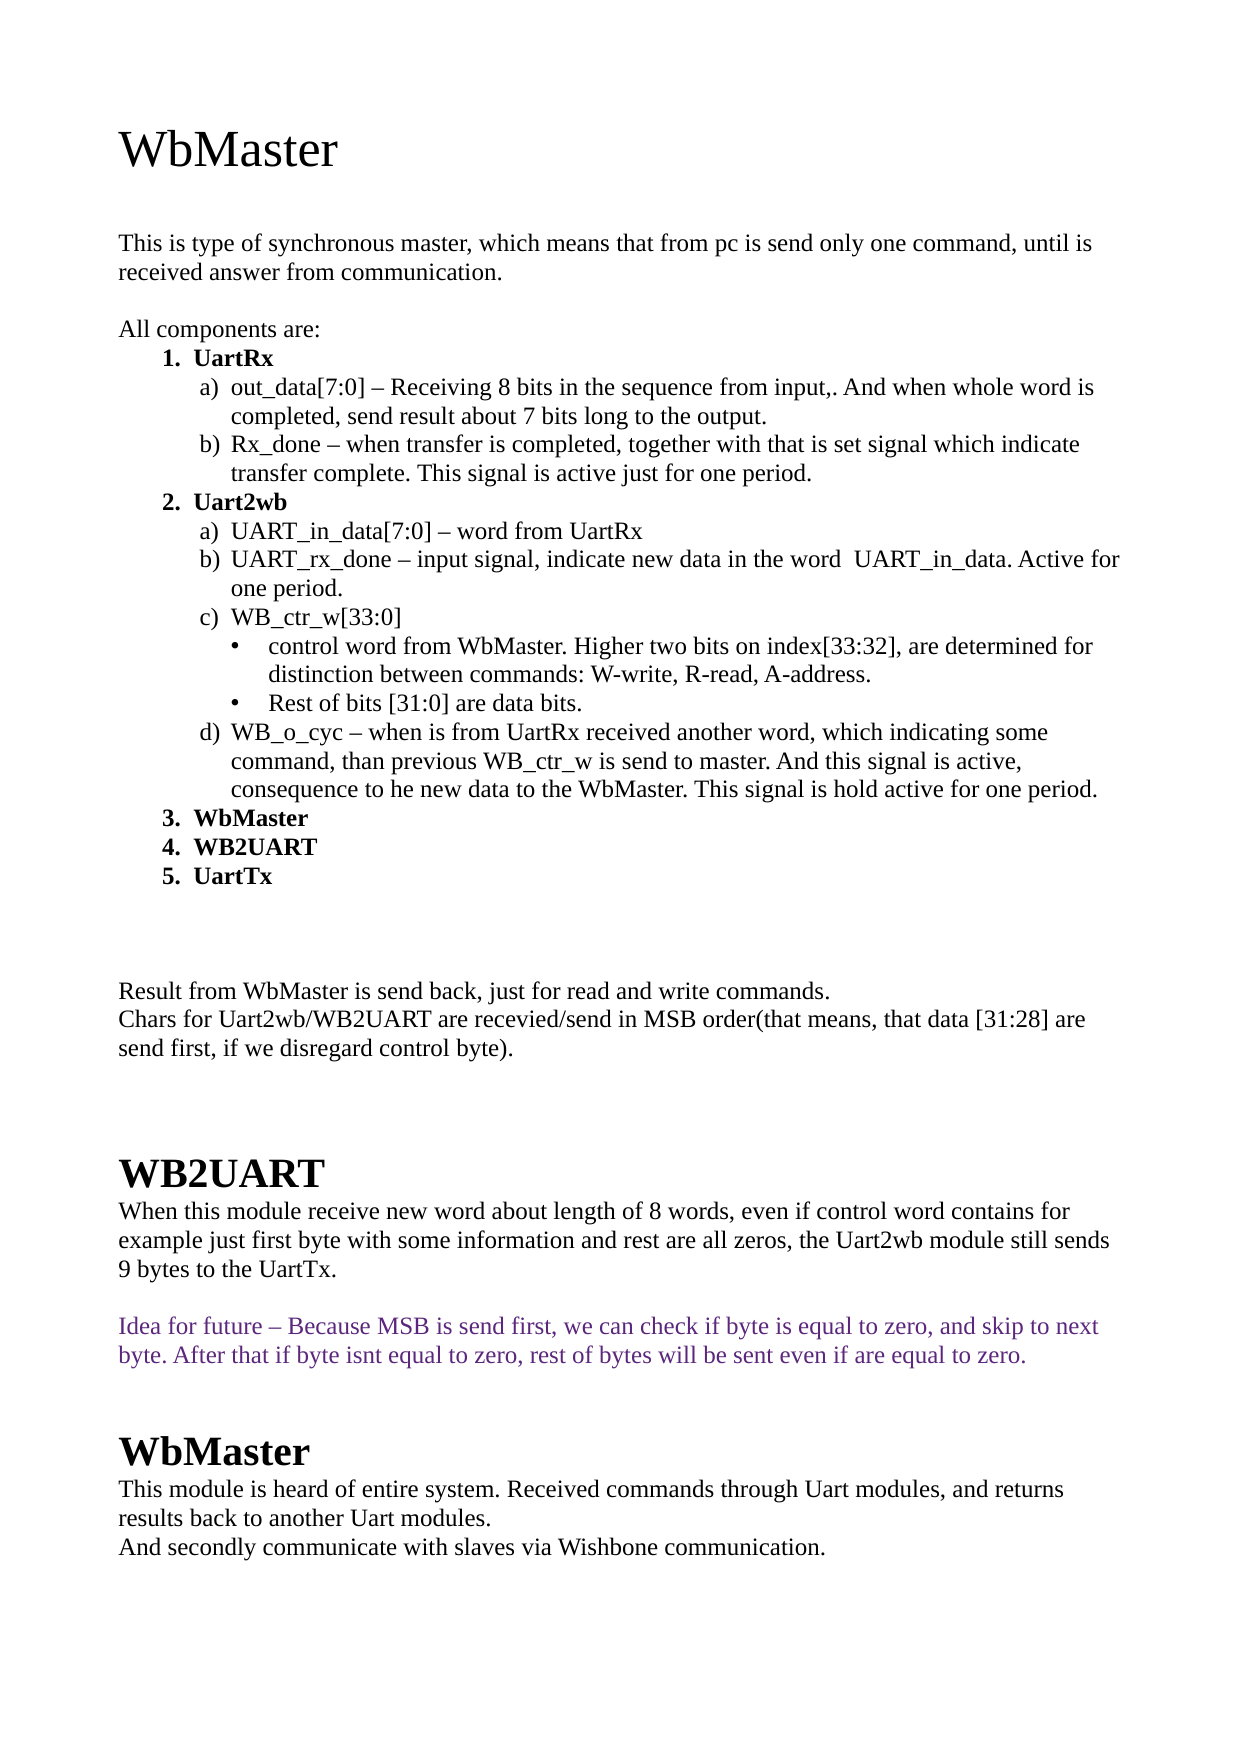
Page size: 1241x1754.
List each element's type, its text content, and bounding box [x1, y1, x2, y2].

text Result from WbMaster is send back, just for read and write commands. [118, 976, 1122, 1004]
text Chars for Uart2wb/WB2UART are recevied/send in MSB order(that means, that data [31:28] are send first, if we disregard control byte). [118, 1004, 1122, 1062]
list UART_rx_done – input signal, indicate new data in the word UART_in_data. Active for one period. [193, 544, 1122, 602]
text And secondly communicate with slaves via Wishbone communication. [118, 1532, 1122, 1560]
list Uart2wb [156, 487, 1122, 516]
text Idea for future – Because MSB is send first, we can check if byte is equal to zero, and skip to next byte. After that if byte isnt equal to zero, rest of bytes will be sent even if are equal to zero. [118, 1311, 1122, 1369]
list Rest of bits [31:0] are data bits. [231, 688, 1122, 717]
list WbMaster [156, 803, 1122, 832]
list WB_ctr_w[33:0] [193, 602, 1122, 631]
list UART_in_data[7:0] – word from UartRx [193, 516, 1122, 544]
list UartTx [156, 861, 1122, 889]
list control word from WbMaster. Higher two bits on index[33:32], are determined for distinction between commands: W-write, R-read, A-address. [231, 631, 1122, 688]
text This module is heard of entire system. Received commands through Uart modules, and returns results back to another Uart modules. [118, 1474, 1122, 1532]
list Rx_done – when transfer is completed, together with that is set signal which indicate transfer complete. This signal is active just for one period. [193, 429, 1122, 487]
text WbMaster [118, 1426, 1122, 1474]
list UartRx [156, 343, 1122, 372]
text This is type of synchronous master, which means that from pc is send only one command, until is received answer from communication. [118, 228, 1122, 286]
text All components are: [118, 314, 1122, 343]
list WB_o_cyc – when is from UartRx received another word, which indicating some command, than previous WB_ctr_w is send to master. And this signal is active, consequence to he new data to the WbMaster. This signal is hold active for one period. [193, 717, 1122, 803]
list out_data[7:0] – Receiving 8 bits in the sequence from input,. And when whole word is completed, send result about 7 bits long to the output. [193, 372, 1122, 429]
text When this module receive new word about length of 8 words, even if control word contains for example just first byte with some information and rest are all zeros, the Uart2wb module still sends 9 bytes to the UartTx. [118, 1196, 1122, 1282]
text WbMaster [118, 118, 1122, 178]
list WB2UART [156, 832, 1122, 861]
text WB2UART [118, 1148, 1122, 1196]
